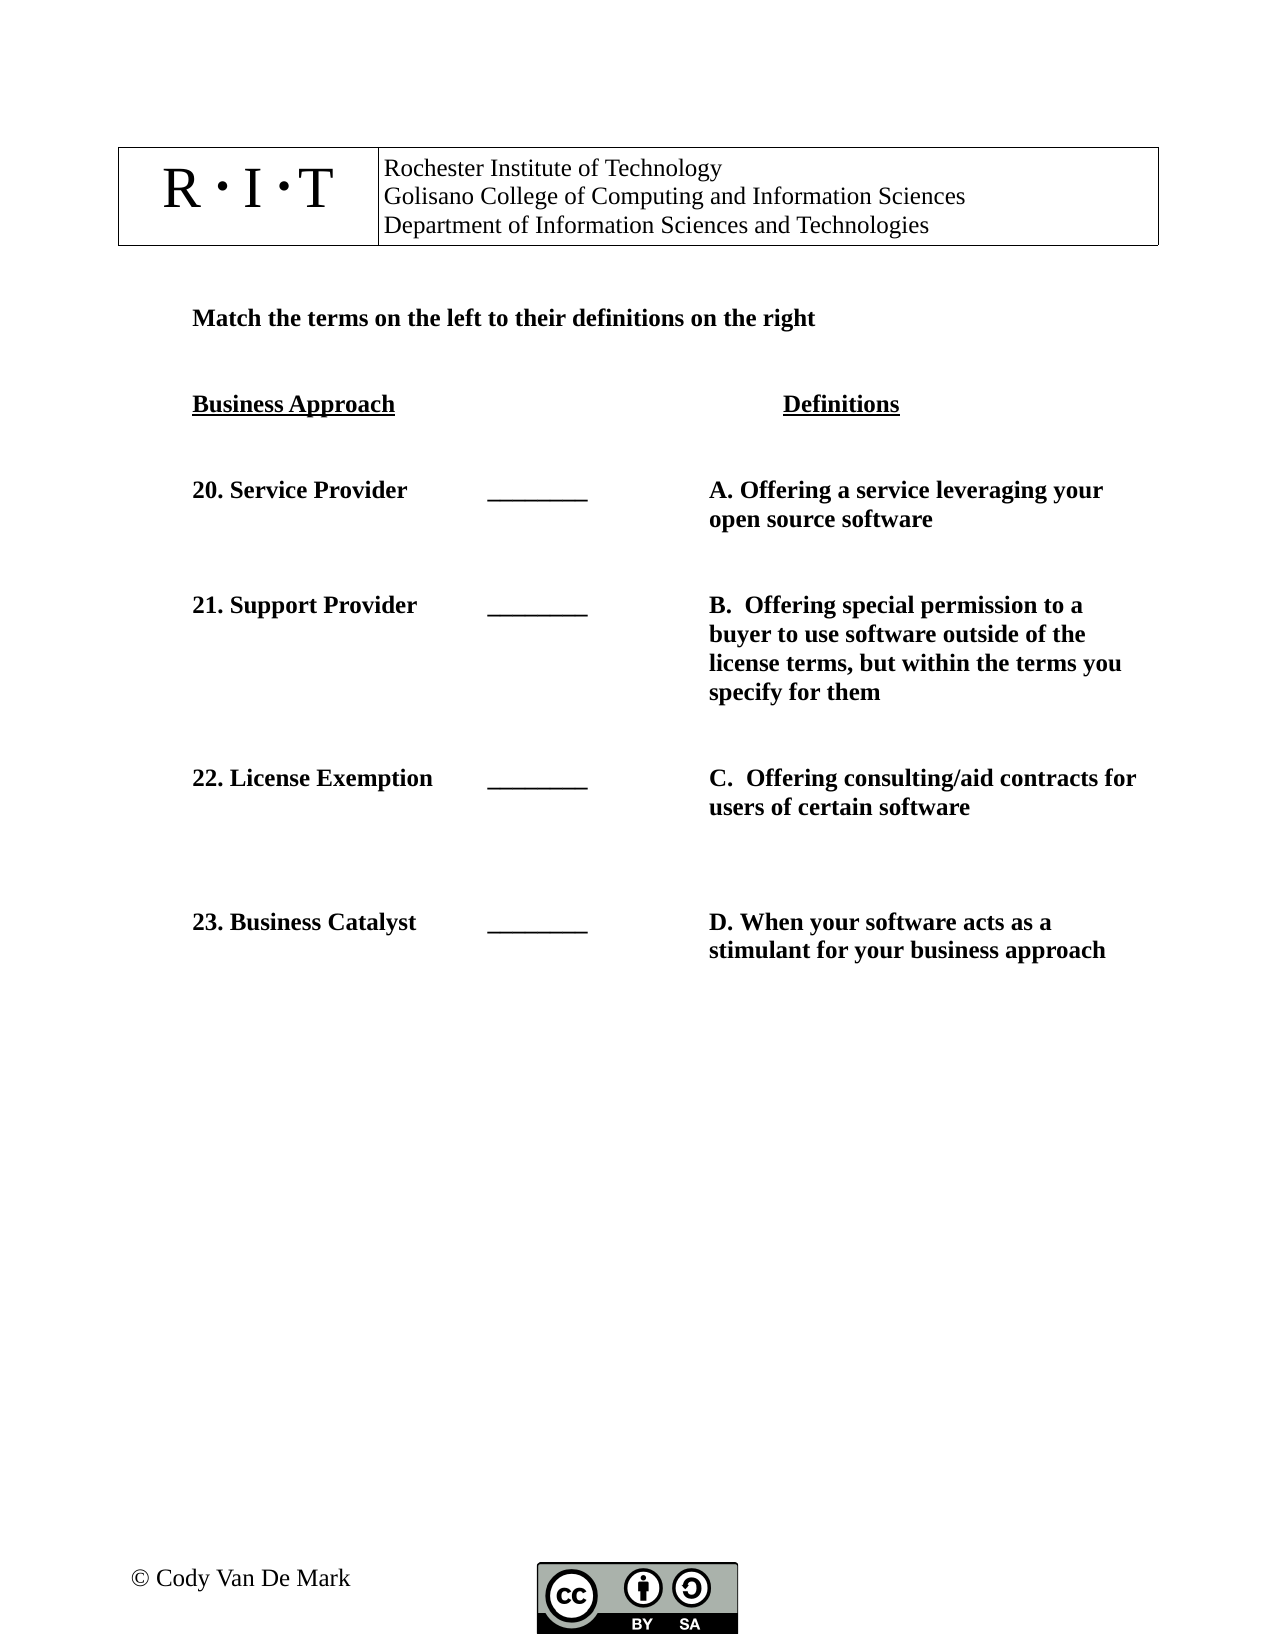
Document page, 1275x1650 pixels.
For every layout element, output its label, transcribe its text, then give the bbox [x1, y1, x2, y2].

picture [536, 1562, 739, 1634]
text Match the terms on the left to their definitions on the right Business Approach Definitions 20. Service Provider ________ A. Offering a service leveraging your open source software [118, 303, 1157, 533]
text 21. Support Provider ________ B. Offering special permission to a buyer to use software outside of the license terms, but within the terms you specify for them [118, 533, 1157, 706]
text 22. License Exemption ________ C. Offering consulting/aid contracts for users of certain software [118, 706, 1157, 821]
text 23. Business Catalyst ________ D. When your software acts as a stimulant for your business approach [118, 821, 1157, 964]
